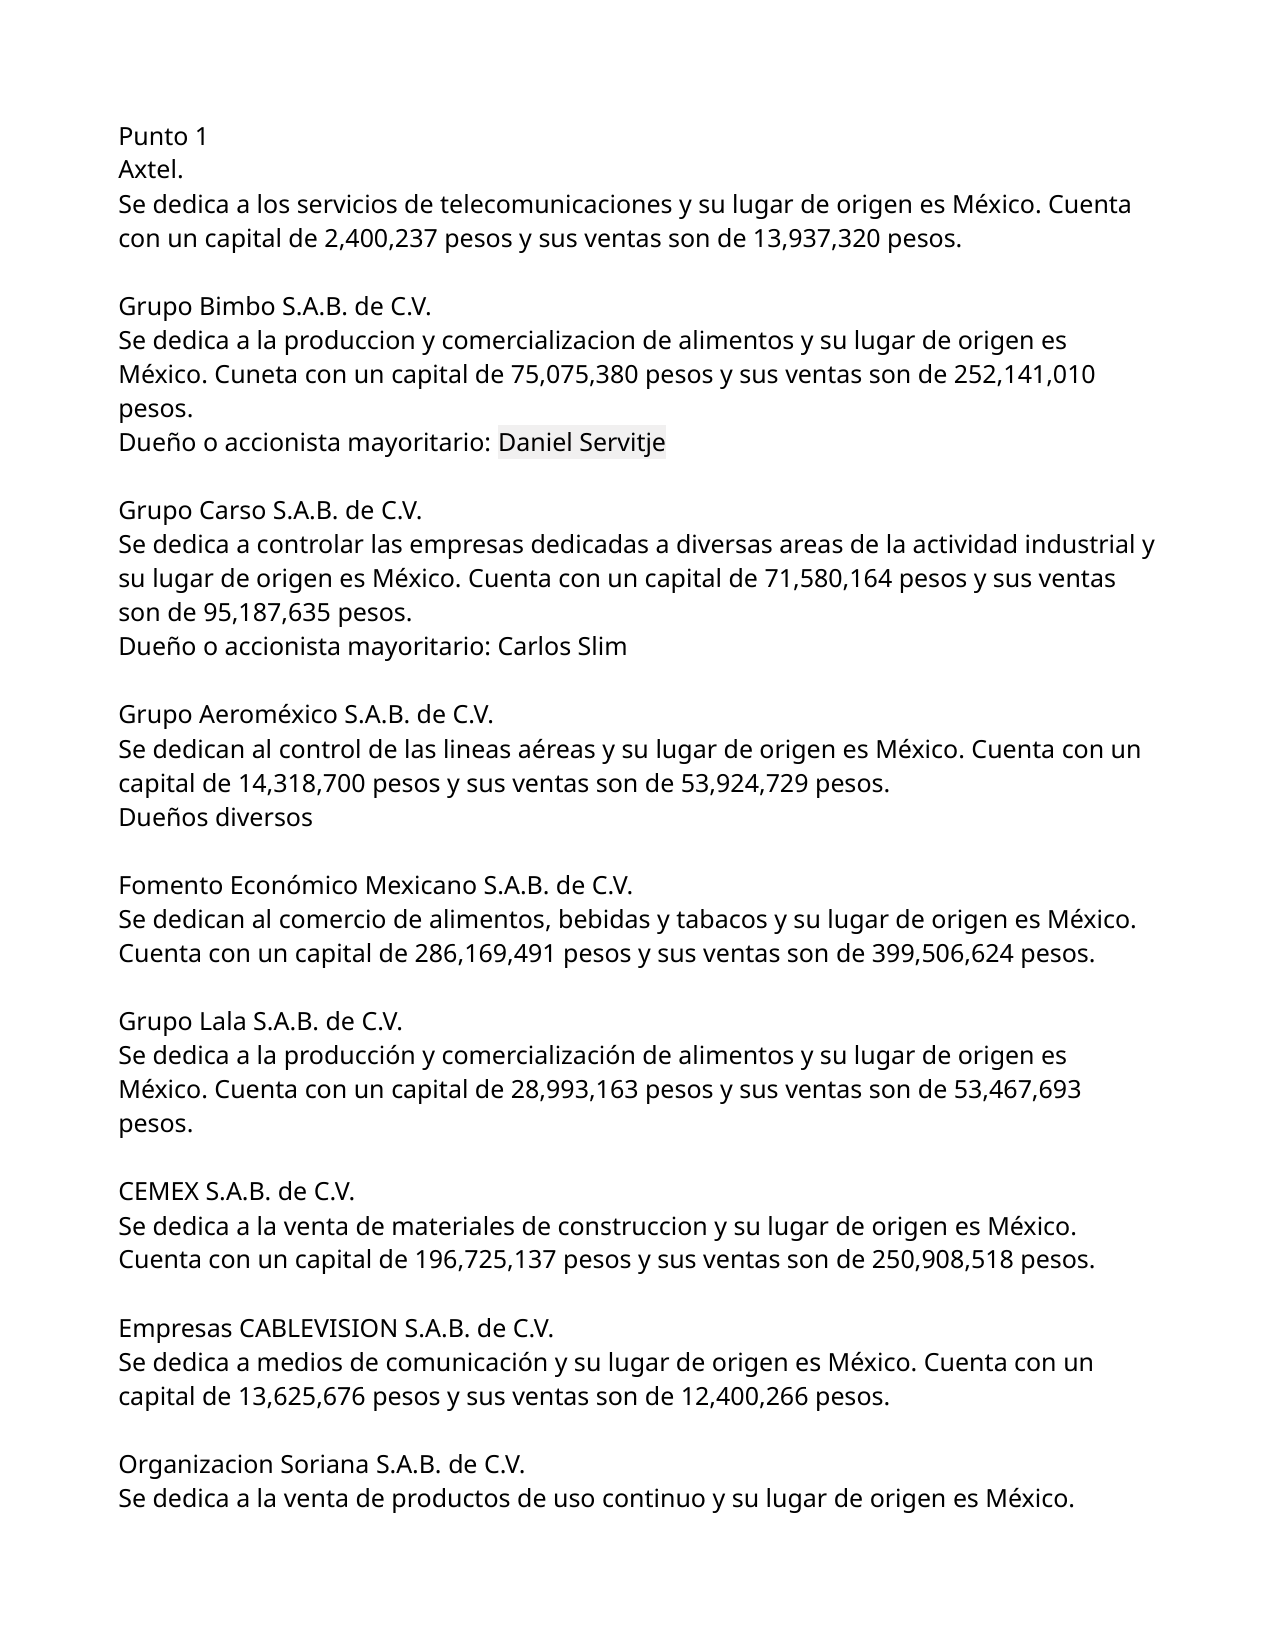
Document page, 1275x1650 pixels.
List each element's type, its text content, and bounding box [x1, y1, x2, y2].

text Grupo Lala S.A.B. de C.V. [118, 1004, 1157, 1038]
text Dueño o accionista mayoritario: Daniel Servitje [118, 425, 1157, 459]
text Se dedican al comercio de alimentos, bebidas y tabacos y su lugar de origen es México. Cuenta con un capital de 286,169,491 pesos y sus ventas son de 399,506,624 pesos. [118, 902, 1157, 970]
text Empresas CABLEVISION S.A.B. de C.V. [118, 1310, 1157, 1344]
text Se dedica a la produccion y comercializacion de alimentos y su lugar de origen es México. Cuneta con un capital de 75,075,380 pesos y sus ventas son de 252,141,010 pesos. [118, 322, 1157, 425]
text Fomento Económico Mexicano S.A.B. de C.V. [118, 867, 1157, 902]
text Se dedica a la venta de productos de uso continuo y su lugar de origen es México. [118, 1481, 1157, 1515]
text Se dedica a los servicios de telecomunicaciones y su lugar de origen es México. Cuenta con un capital de 2,400,237 pesos y sus ventas son de 13,937,320 pesos. [118, 186, 1157, 254]
text Grupo Carso S.A.B. de C.V. [118, 493, 1157, 527]
text Se dedica a controlar las empresas dedicadas a diversas areas de la actividad industrial y su lugar de origen es México. Cuenta con un capital de 71,580,164 pesos y sus ventas son de 95,187,635 pesos. [118, 527, 1157, 629]
text Axtel. [118, 152, 1157, 186]
text Se dedica a la venta de materiales de construccion y su lugar de origen es México. Cuenta con un capital de 196,725,137 pesos y sus ventas son de 250,908,518 pesos. [118, 1208, 1157, 1276]
text Se dedica a medios de comunicación y su lugar de origen es México. Cuenta con un capital de 13,625,676 pesos y sus ventas son de 12,400,266 pesos. [118, 1344, 1157, 1412]
text Grupo Bimbo S.A.B. de C.V. [118, 288, 1157, 322]
text Organizacion Soriana S.A.B. de C.V. [118, 1447, 1157, 1481]
text Dueños diversos [118, 799, 1157, 833]
text Grupo Aeroméxico S.A.B. de C.V. [118, 697, 1157, 731]
text Se dedican al control de las lineas aéreas y su lugar de origen es México. Cuenta con un capital de 14,318,700 pesos y sus ventas son de 53,924,729 pesos. [118, 731, 1157, 799]
text Dueño o accionista mayoritario: Carlos Slim [118, 629, 1157, 663]
text Punto 1 [118, 118, 1157, 152]
text Se dedica a la producción y comercialización de alimentos y su lugar de origen es México. Cuenta con un capital de 28,993,163 pesos y sus ventas son de 53,467,693 pesos. [118, 1038, 1157, 1140]
text CEMEX S.A.B. de C.V. [118, 1174, 1157, 1208]
